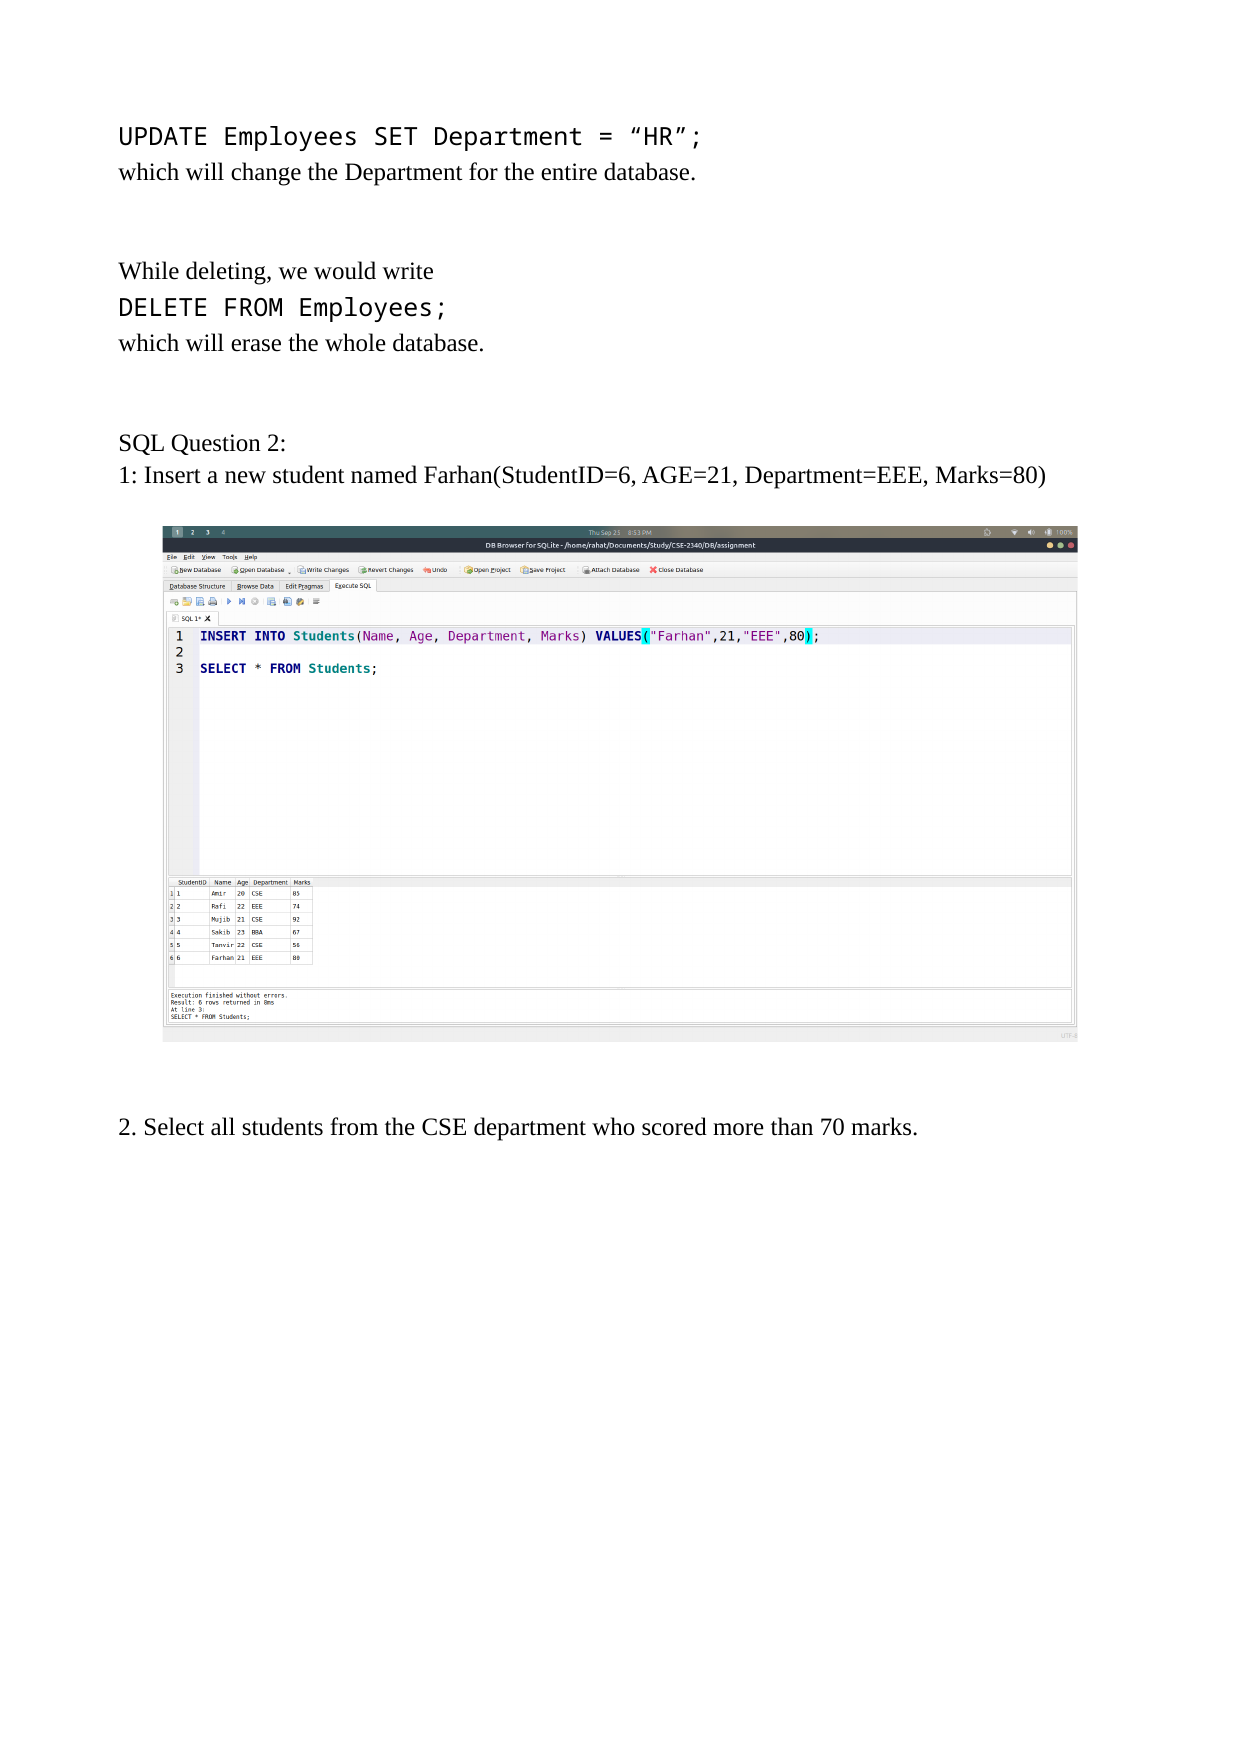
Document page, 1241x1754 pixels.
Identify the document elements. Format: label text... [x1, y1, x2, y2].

picture [162, 526, 1078, 1042]
text which will erase the whole database. [118, 328, 1122, 357]
text 1: Insert a new student named Farhan(StudentID=6, AGE=21, Department=EEE, Marks=80) [118, 461, 1122, 489]
text SQL Question 2: [118, 428, 1122, 456]
text While deleting, we would write [118, 256, 1122, 285]
text DELETE FROM Employees; [118, 289, 1122, 323]
text 2. Select all students from the CSE department who scored more than 70 marks. [118, 1112, 1122, 1141]
text which will change the Department for the entire database. [118, 157, 1122, 186]
text UPDATE Employees SET Department = “HR”; [118, 118, 1122, 152]
